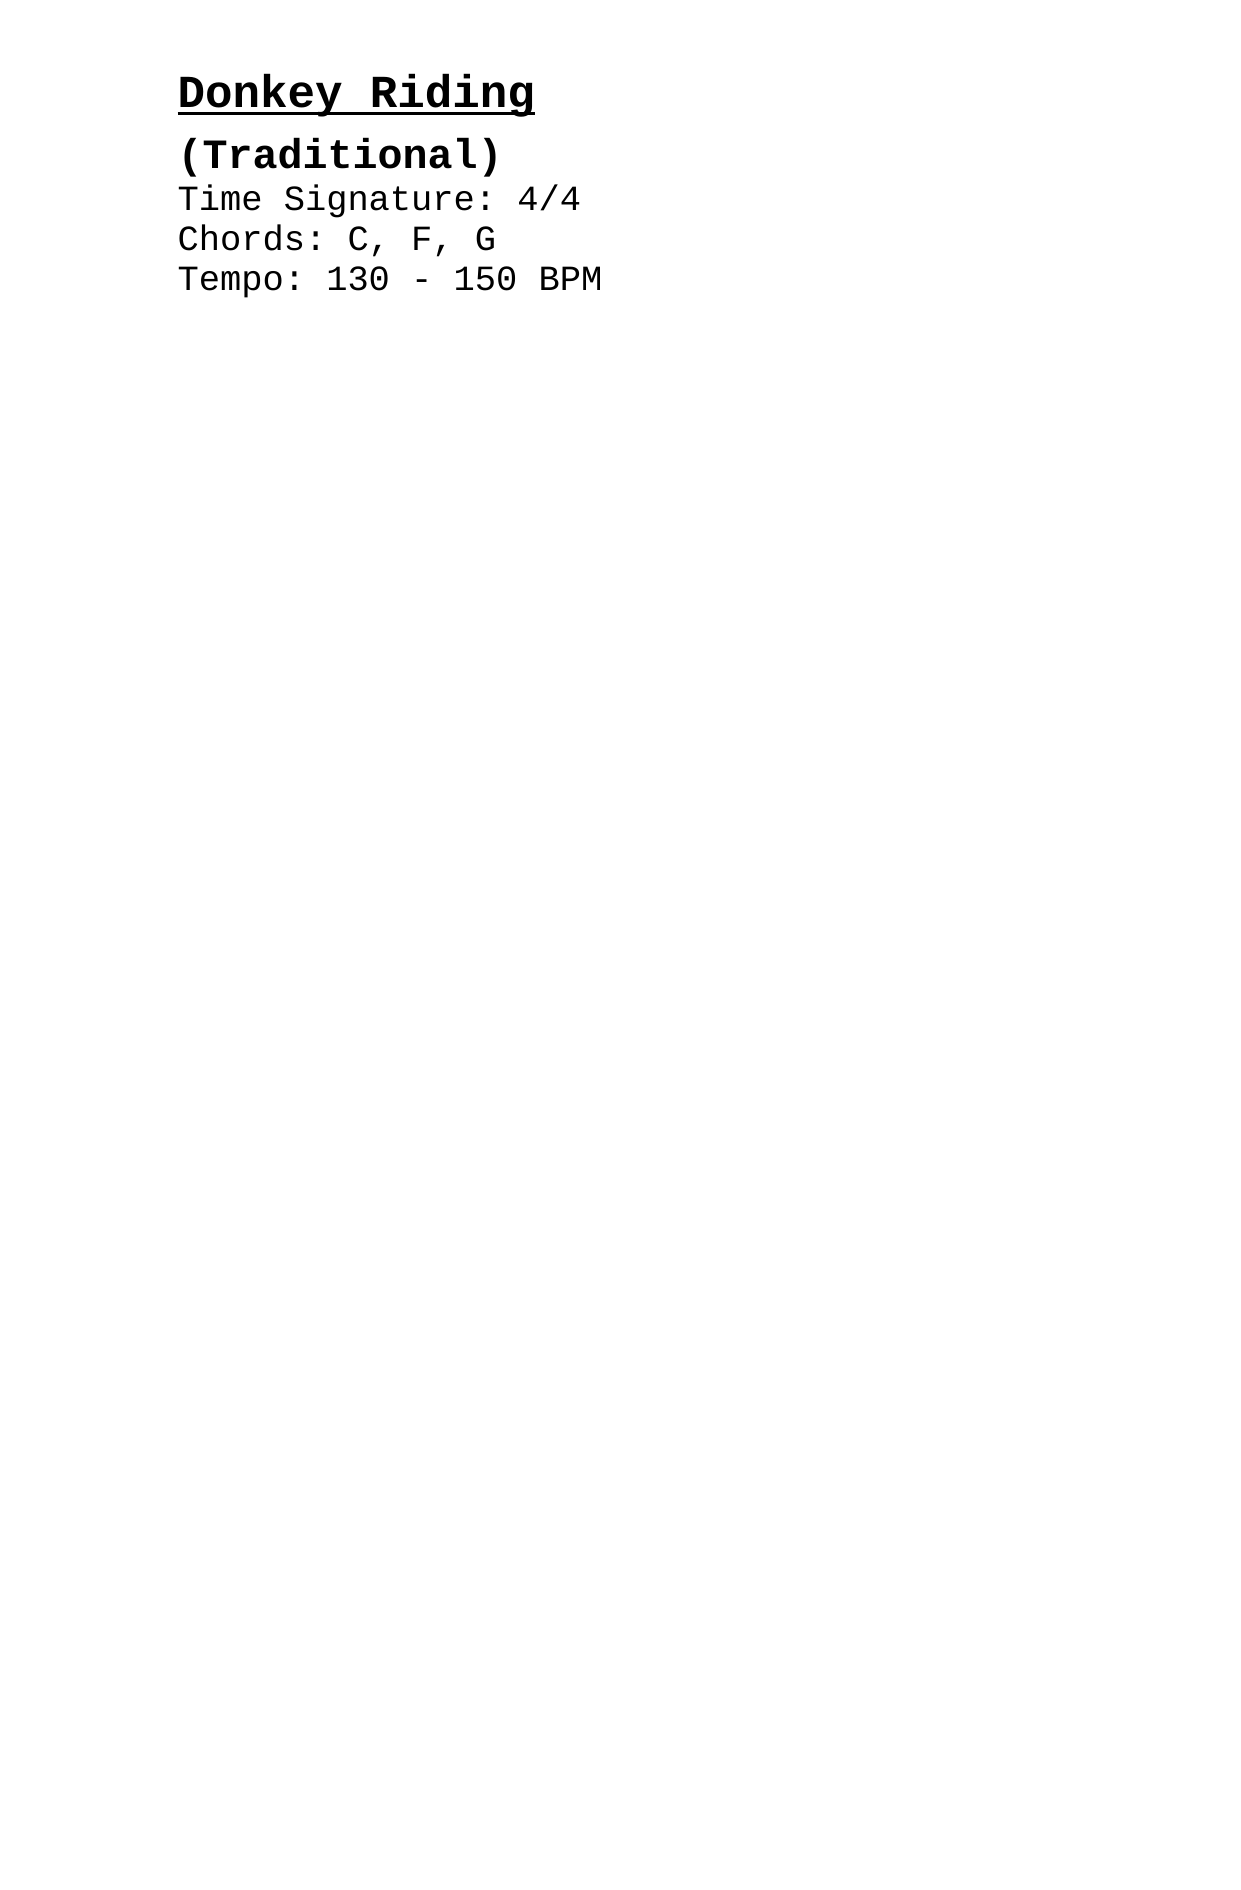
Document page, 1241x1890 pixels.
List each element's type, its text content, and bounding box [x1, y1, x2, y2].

text Tempo: 130 - 150 BPM [177, 261, 1196, 301]
text Time Signature: 4/4 [177, 181, 1196, 221]
text Chords: C, F, G [177, 221, 1196, 261]
subtitle (Traditional) [177, 134, 1196, 181]
subtitle Donkey Riding [177, 69, 1196, 121]
